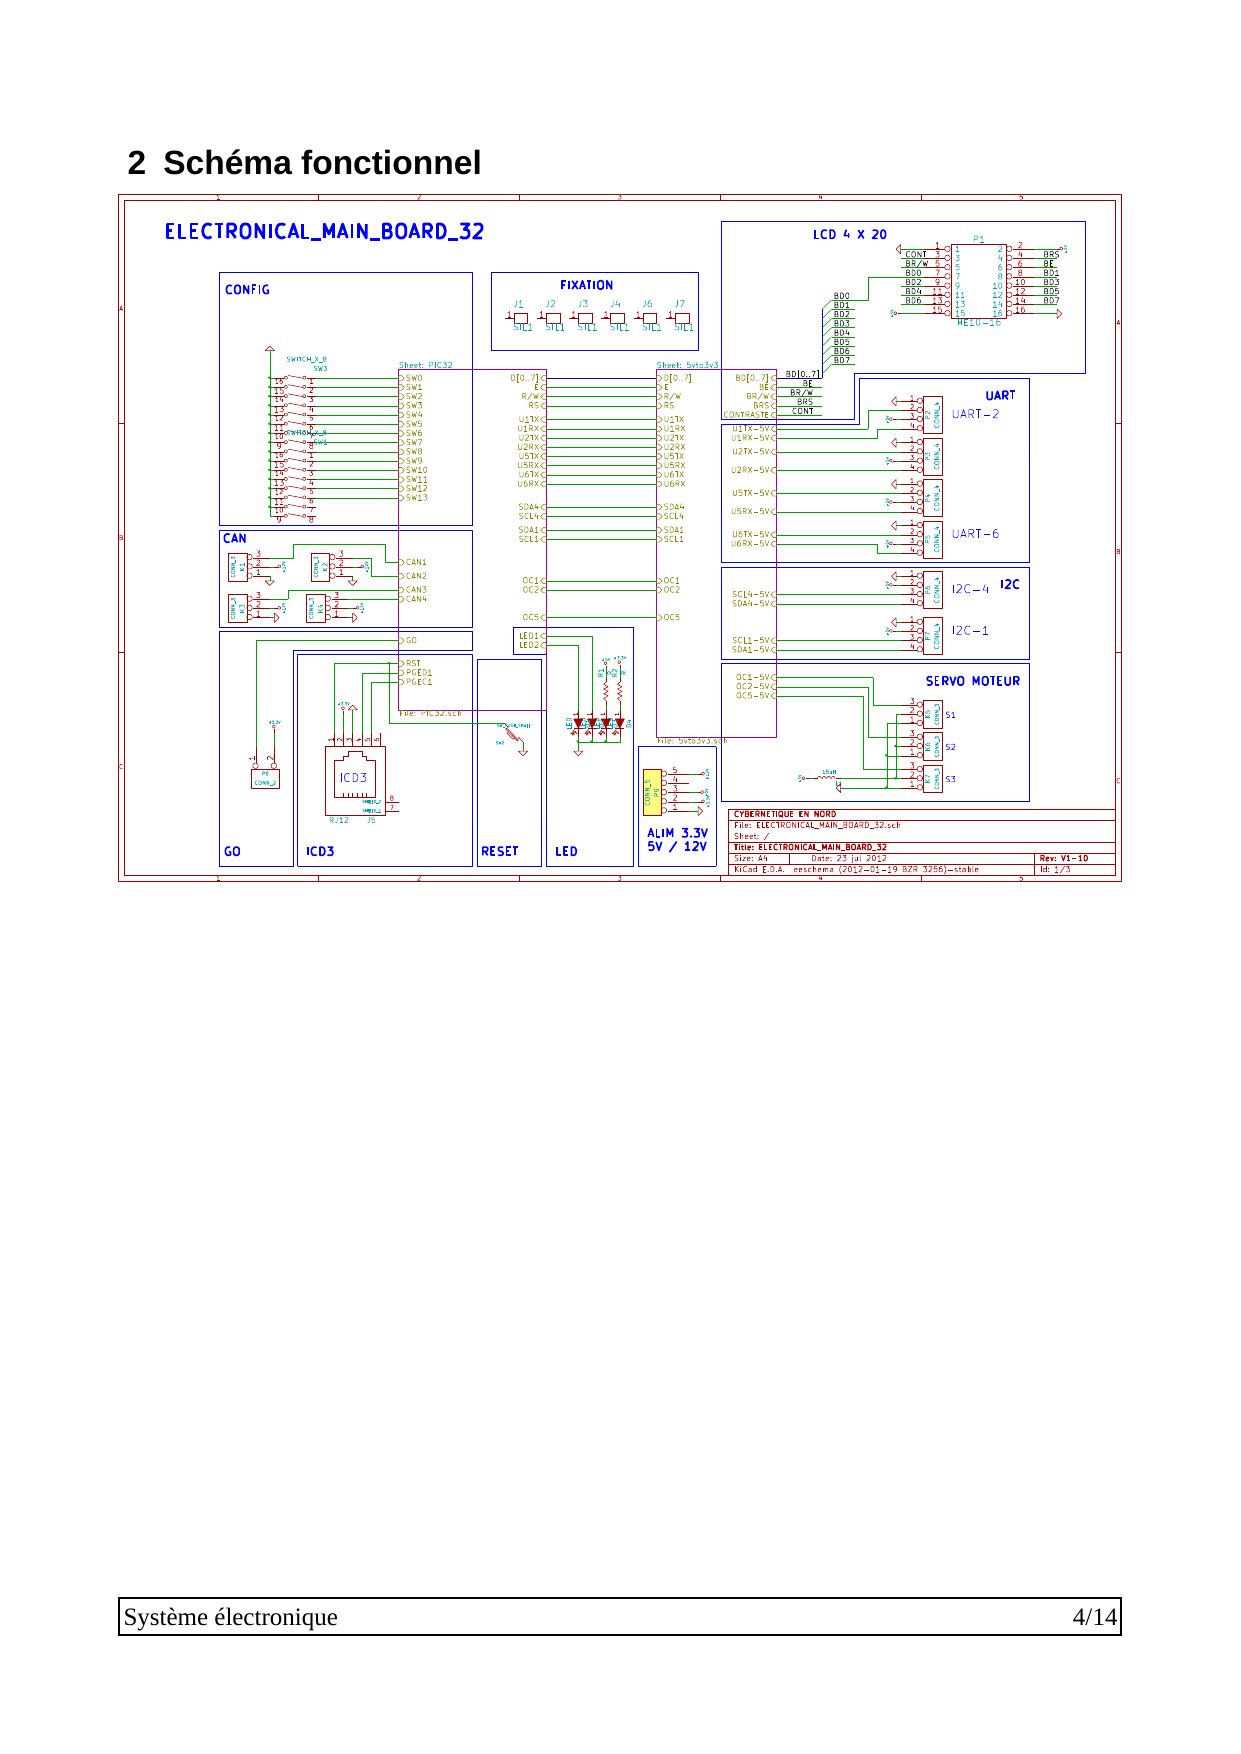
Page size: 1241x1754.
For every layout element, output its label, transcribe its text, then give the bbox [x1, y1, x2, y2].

subtitle Schéma fonctionnel [118, 143, 1122, 182]
